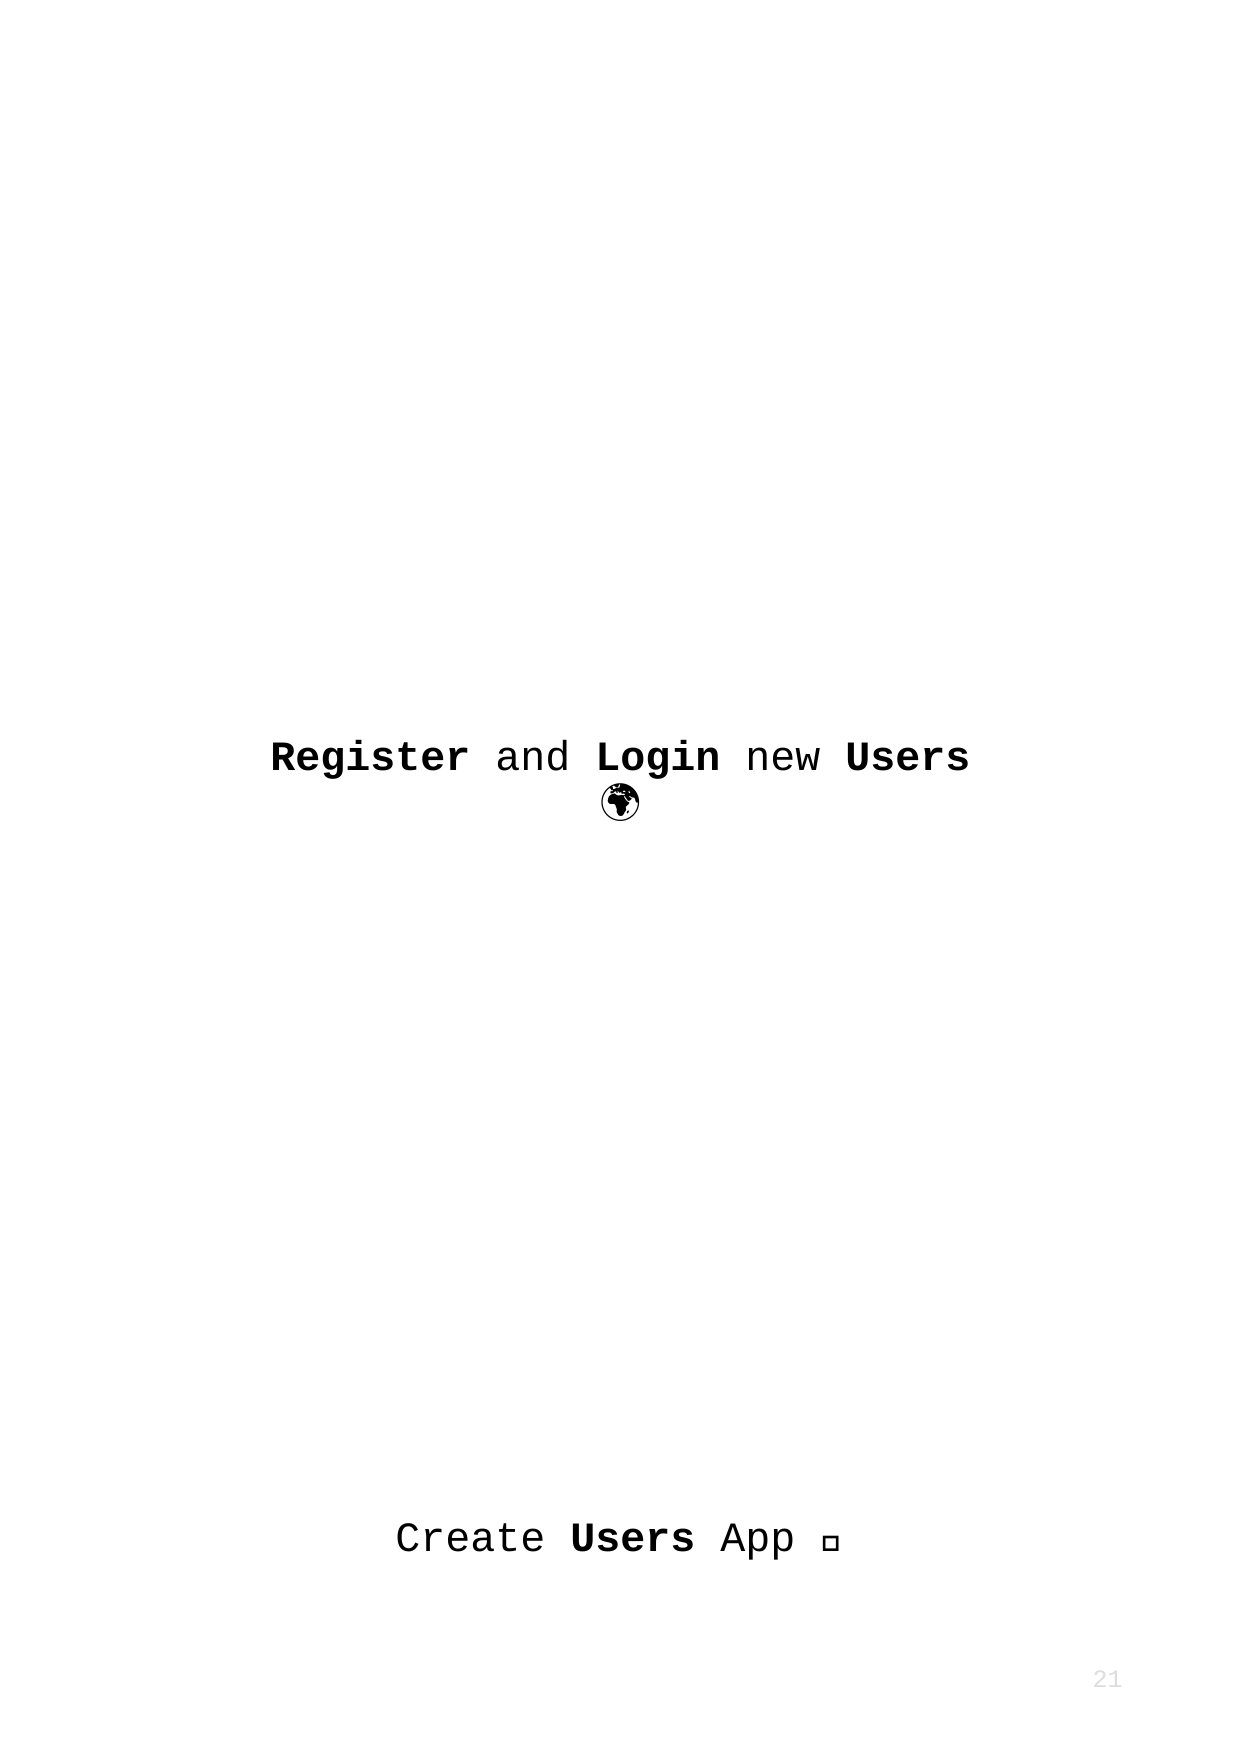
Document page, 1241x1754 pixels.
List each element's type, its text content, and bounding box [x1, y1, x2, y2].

subtitle Register and login new users [118, 118, 1122, 147]
subtitle Create Users App 👤 [118, 1517, 1122, 1564]
text 👥🌍🪪 [118, 783, 1122, 830]
text Register and Login new Users [118, 736, 1122, 783]
